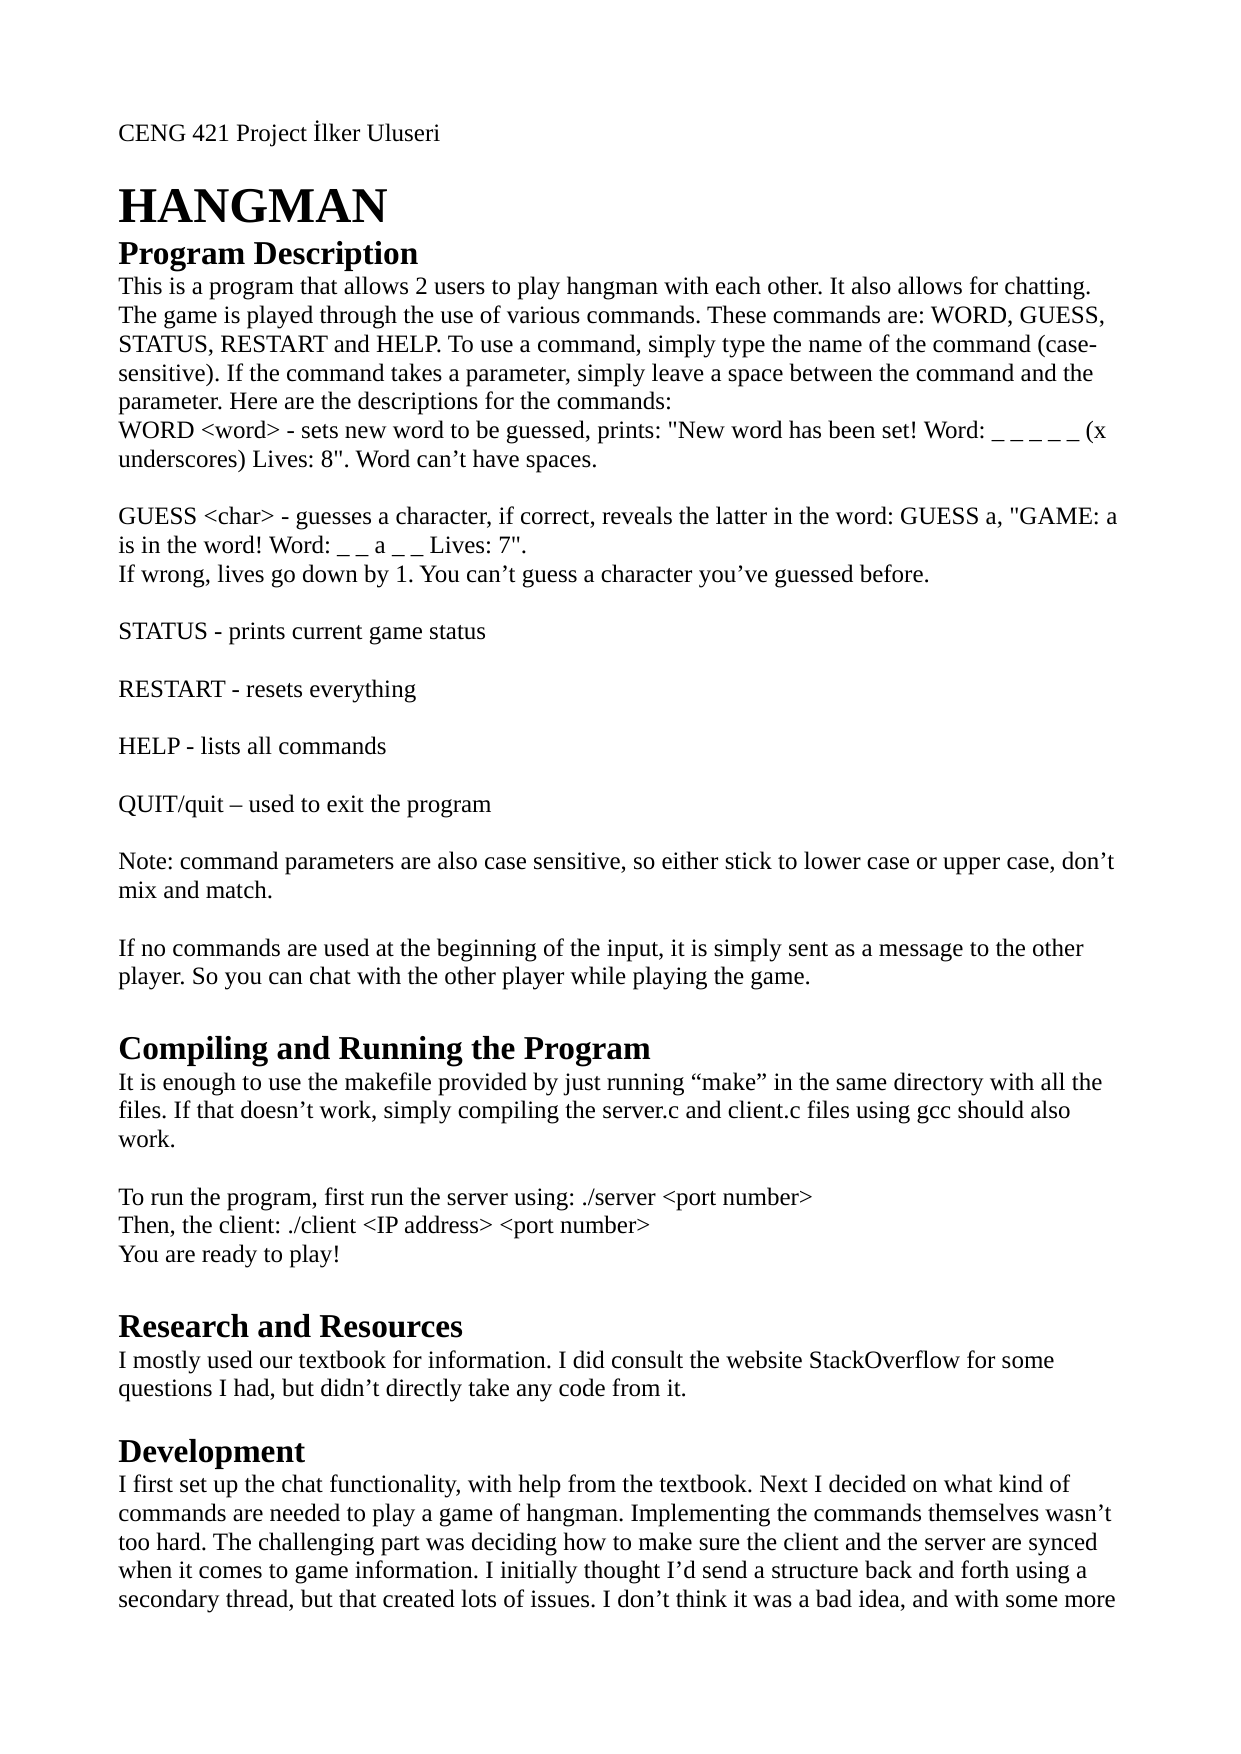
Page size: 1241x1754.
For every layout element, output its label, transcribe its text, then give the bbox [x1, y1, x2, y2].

text CENG 421 Project İlker Uluseri [118, 118, 1122, 147]
text You are ready to play! [118, 1239, 1122, 1268]
text Note: command parameters are also case sensitive, so either stick to lower case or upper case, don’t mix and match. [118, 846, 1122, 904]
text Compiling and Running the Program [118, 1028, 1122, 1067]
text RESTART - resets everything [118, 674, 1122, 703]
text I first set up the chat functionality, with help from the textbook. Next I decided on what kind of commands are needed to play a game of hangman. Implementing the commands themselves wasn’t too hard. The challenging part was deciding how to make sure the client and the server are synced when it comes to game information. I initially thought I’d send a structure back and forth using a secondary thread, but that created lots of issues. I don’t think it was a bad idea, and with some more [118, 1469, 1122, 1613]
text HELP - lists all commands [118, 731, 1122, 760]
text To run the program, first run the server using: ./server <port number> Then, the client: ./client <IP address> <port number> [118, 1182, 1122, 1239]
text GUESS <char> - guesses a character, if correct, reveals the latter in the word: GUESS a, "GAME: a is in the word! Word: _ _ a _ _ Lives: 7". [118, 501, 1122, 559]
text Development [118, 1431, 1122, 1469]
text QUIT/quit – used to exit the program [118, 789, 1122, 818]
text If no commands are used at the beginning of the input, it is simply sent as a message to the other player. So you can chat with the other player while playing the game. [118, 933, 1122, 990]
text If wrong, lives go down by 1. You can’t guess a character you’ve guessed before. [118, 559, 1122, 588]
text I mostly used our textbook for information. I did consult the website StackOverflow for some questions I had, but didn’t directly take any code from it. [118, 1345, 1122, 1402]
text Program Description [118, 233, 1122, 271]
text This is a program that allows 2 users to play hangman with each other. It also allows for chatting. The game is played through the use of various commands. These commands are: WORD, GUESS, STATUS, RESTART and HELP. To use a command, simply type the name of the command (case-sensitive). If the command takes a parameter, simply leave a space between the command and the parameter. Here are the descriptions for the commands: WORD <word> - sets new word to be guessed, prints: "New word has been set! Word: _ _ _ _ _ (x underscores) Lives: 8". Word can’t have spaces. [118, 271, 1122, 473]
text It is enough to use the makefile provided by just running “make” in the same directory with all the files. If that doesn’t work, simply compiling the server.c and client.c files using gcc should also work. [118, 1067, 1122, 1153]
text HANGMAN [118, 176, 1122, 233]
text Research and Resources [118, 1306, 1122, 1345]
text STATUS - prints current game status [118, 616, 1122, 645]
